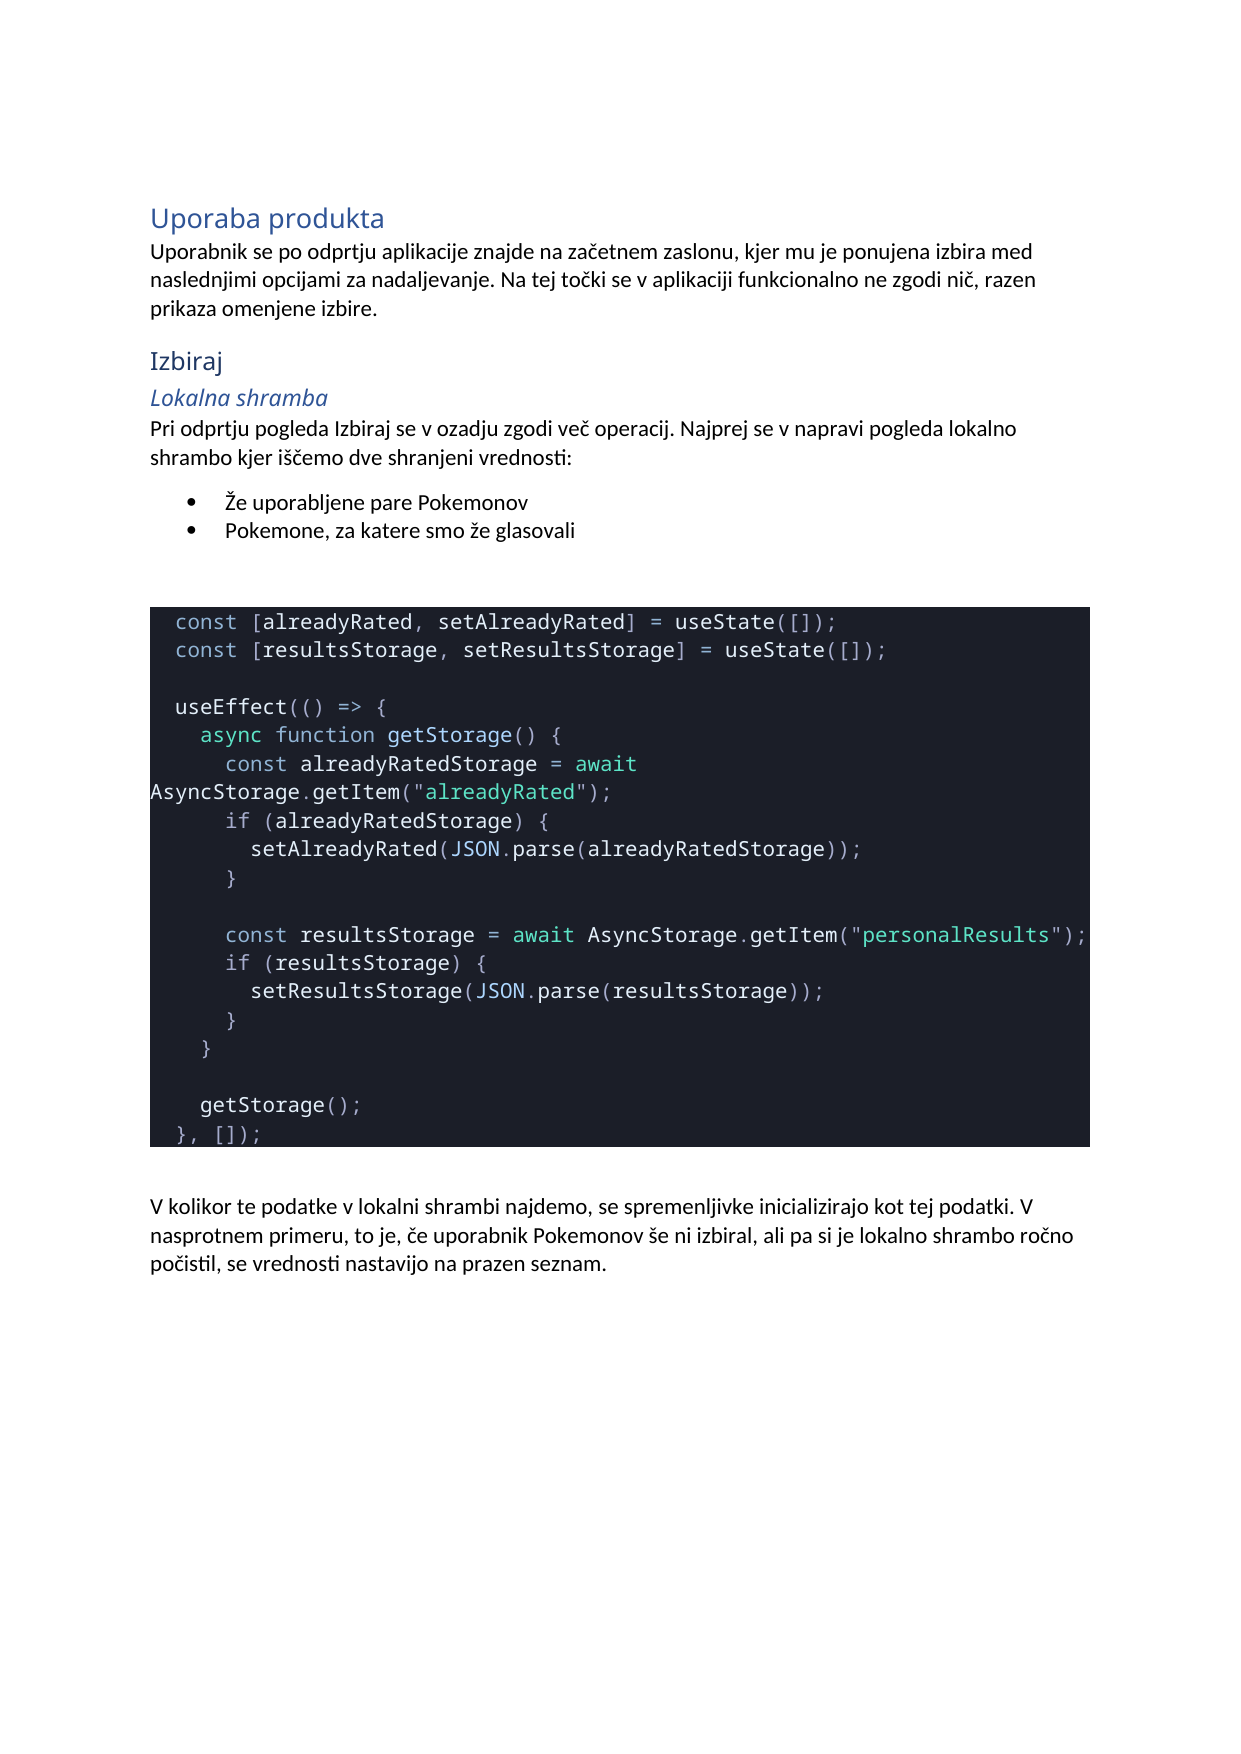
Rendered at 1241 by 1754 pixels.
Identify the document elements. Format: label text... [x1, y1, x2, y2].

subtitle Uporaba produkta [150, 199, 1090, 236]
list Pokemone, za katere smo že glasovali [187, 516, 1090, 544]
text useEffect(() => { [150, 692, 1090, 721]
text const resultsStorage = await AsyncStorage.getItem("personalResults"); [150, 920, 1090, 948]
text async function getStorage() { [150, 721, 1090, 749]
text V kolikor te podatke v lokalni shrambi najdemo, se spremenljivke inicializirajo kot tej podatki. V nasprotnem primeru, to je, če uporabnik Pokemonov še ni izbiral, ali pa si je lokalno shrambo ročno počistil, se vrednosti nastavijo na prazen seznam. [150, 1192, 1090, 1277]
subtitle Izbiraj [150, 343, 1090, 377]
text if (alreadyRatedStorage) { [150, 806, 1090, 834]
text setAlreadyRated(JSON.parse(alreadyRatedStorage)); [150, 834, 1090, 863]
text const alreadyRatedStorage = await AsyncStorage.getItem("alreadyRated"); [150, 749, 1090, 806]
subtitle Lokalna shramba [150, 382, 1090, 413]
text Pri odprtju pogleda Izbiraj se v ozadju zgodi več operacij. Najprej se v napravi pogleda lokalno shrambo kjer iščemo dve shranjeni vrednosti: [150, 414, 1090, 471]
text } [150, 1033, 1090, 1062]
text }, []); [150, 1119, 1090, 1147]
text setResultsStorage(JSON.parse(resultsStorage)); [150, 977, 1090, 1005]
text getStorage(); [150, 1090, 1090, 1119]
list Že uporabljene pare Pokemonov [187, 488, 1090, 516]
text } [150, 863, 1090, 891]
text Uporabnik se po odprtju aplikacije znajde na začetnem zaslonu, kjer mu je ponujena izbira med naslednjimi opcijami za nadaljevanje. Na tej točki se v aplikaciji funkcionalno ne zgodi nič, razen prikaza omenjene izbire. [150, 237, 1090, 322]
text if (resultsStorage) { [150, 948, 1090, 977]
text } [150, 1005, 1090, 1033]
text const [resultsStorage, setResultsStorage] = useState([]); [150, 635, 1090, 664]
text const [alreadyRated, setAlreadyRated] = useState([]); [150, 607, 1090, 635]
